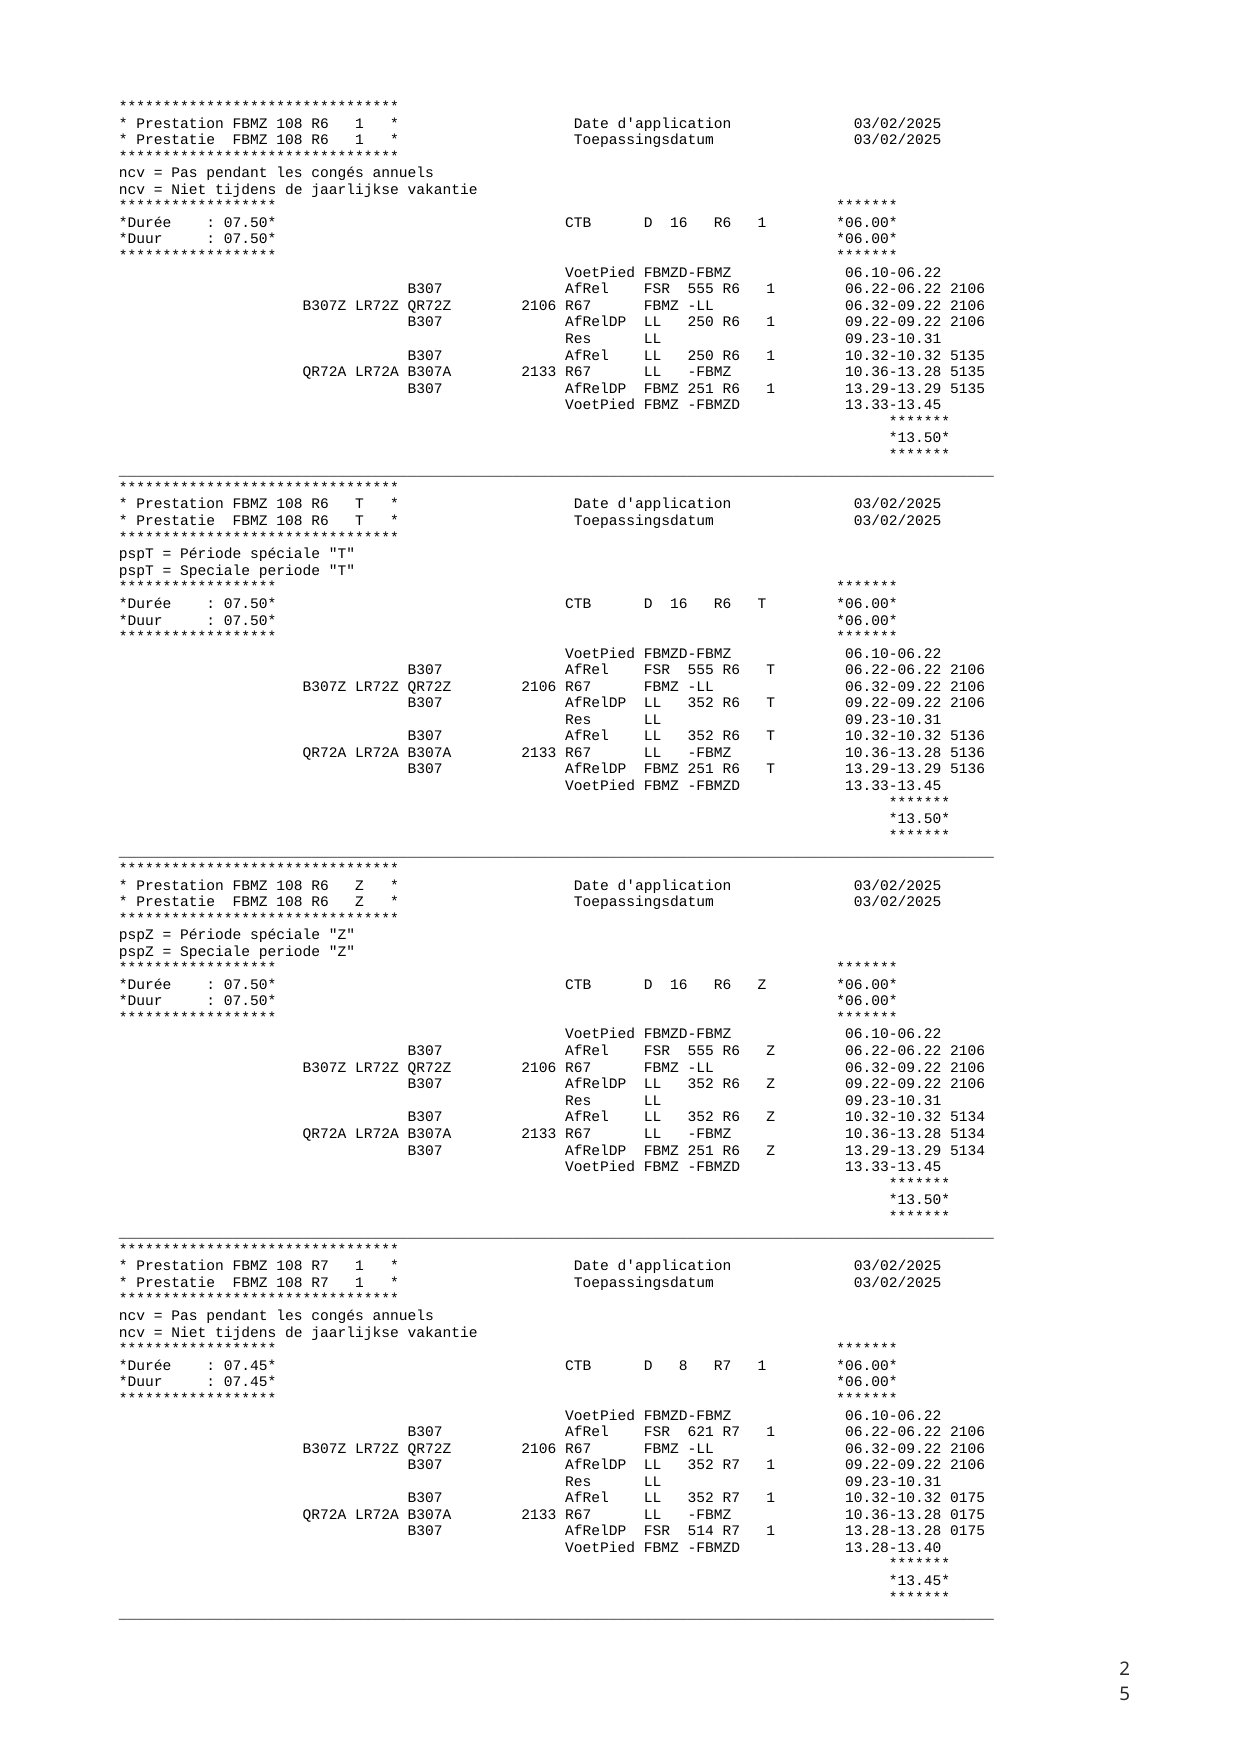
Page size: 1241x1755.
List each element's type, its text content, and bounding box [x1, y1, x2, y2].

text ******************************** * Prestation FBMZ 108 R6 Z * Date d'application 03/02/2025 * Prestatie FBMZ 108 R6 Z * Toepassingsdatum 03/02/2025 ******************************** pspZ = Période spéciale "Z" pspZ = Speciale periode "Z" ****************** ******* *Durée : 07.50* CTB D 16 R6 Z *06.00* *Duur : 07.50* *06.00* ****************** ******* VoetPied FBMZD-FBMZ 06.10-06.22 B307 AfRel FSR 555 R6 Z 06.22-06.22 2106 B307Z LR72Z QR72Z 2106 R67 FBMZ -LL 06.32-09.22 2106 B307 AfRelDP LL 352 R6 Z 09.22-09.22 2106 Res LL 09.23-10.31 B307 AfRel LL 352 R6 Z 10.32-10.32 5134 QR72A LR72A B307A 2133 R67 LL -FBMZ 10.36-13.28 5134 B307 AfRelDP FBMZ 251 R6 Z 13.29-13.29 5134 VoetPied FBMZ -FBMZD 13.33-13.45 ******* *13.50* ******* ____________________________________________________________________________________________________ [119, 861, 1122, 1242]
text ******************************** * Prestation FBMZ 108 R7 1 * Date d'application 03/02/2025 * Prestatie FBMZ 108 R7 1 * Toepassingsdatum 03/02/2025 ******************************** ncv = Pas pendant les congés annuels ncv = Niet tijdens de jaarlijkse vakantie ****************** ******* *Durée : 07.45* CTB D 8 R7 1 *06.00* *Duur : 07.45* *06.00* ****************** ******* VoetPied FBMZD-FBMZ 06.10-06.22 B307 AfRel FSR 621 R7 1 06.22-06.22 2106 B307Z LR72Z QR72Z 2106 R67 FBMZ -LL 06.32-09.22 2106 B307 AfRelDP LL 352 R7 1 09.22-09.22 2106 Res LL 09.23-10.31 B307 AfRel LL 352 R7 1 10.32-10.32 0175 QR72A LR72A B307A 2133 R67 LL -FBMZ 10.36-13.28 0175 B307 AfRelDP FSR 514 R7 1 13.28-13.28 0175 VoetPied FBMZ -FBMZD 13.28-13.40 ******* *13.45* ******* ____________________________________________________________________________________________________ [119, 1242, 1122, 1623]
text ******************************** * Prestation FBMZ 108 R6 1 * Date d'application 03/02/2025 * Prestatie FBMZ 108 R6 1 * Toepassingsdatum 03/02/2025 ******************************** ncv = Pas pendant les congés annuels ncv = Niet tijdens de jaarlijkse vakantie ****************** ******* *Durée : 07.50* CTB D 16 R6 1 *06.00* *Duur : 07.50* *06.00* ****************** ******* VoetPied FBMZD-FBMZ 06.10-06.22 B307 AfRel FSR 555 R6 1 06.22-06.22 2106 B307Z LR72Z QR72Z 2106 R67 FBMZ -LL 06.32-09.22 2106 B307 AfRelDP LL 250 R6 1 09.22-09.22 2106 Res LL 09.23-10.31 B307 AfRel LL 250 R6 1 10.32-10.32 5135 QR72A LR72A B307A 2133 R67 LL -FBMZ 10.36-13.28 5135 B307 AfRelDP FBMZ 251 R6 1 13.29-13.29 5135 VoetPied FBMZ -FBMZD 13.33-13.45 ******* *13.50* ******* ____________________________________________________________________________________________________ [119, 99, 1122, 480]
text ******************************** * Prestation FBMZ 108 R6 T * Date d'application 03/02/2025 * Prestatie FBMZ 108 R6 T * Toepassingsdatum 03/02/2025 ******************************** pspT = Période spéciale "T" pspT = Speciale periode "T" ****************** ******* *Durée : 07.50* CTB D 16 R6 T *06.00* *Duur : 07.50* *06.00* ****************** ******* VoetPied FBMZD-FBMZ 06.10-06.22 B307 AfRel FSR 555 R6 T 06.22-06.22 2106 B307Z LR72Z QR72Z 2106 R67 FBMZ -LL 06.32-09.22 2106 B307 AfRelDP LL 352 R6 T 09.22-09.22 2106 Res LL 09.23-10.31 B307 AfRel LL 352 R6 T 10.32-10.32 5136 QR72A LR72A B307A 2133 R67 LL -FBMZ 10.36-13.28 5136 B307 AfRelDP FBMZ 251 R6 T 13.29-13.29 5136 VoetPied FBMZ -FBMZD 13.33-13.45 ******* *13.50* ******* ____________________________________________________________________________________________________ [119, 480, 1122, 861]
